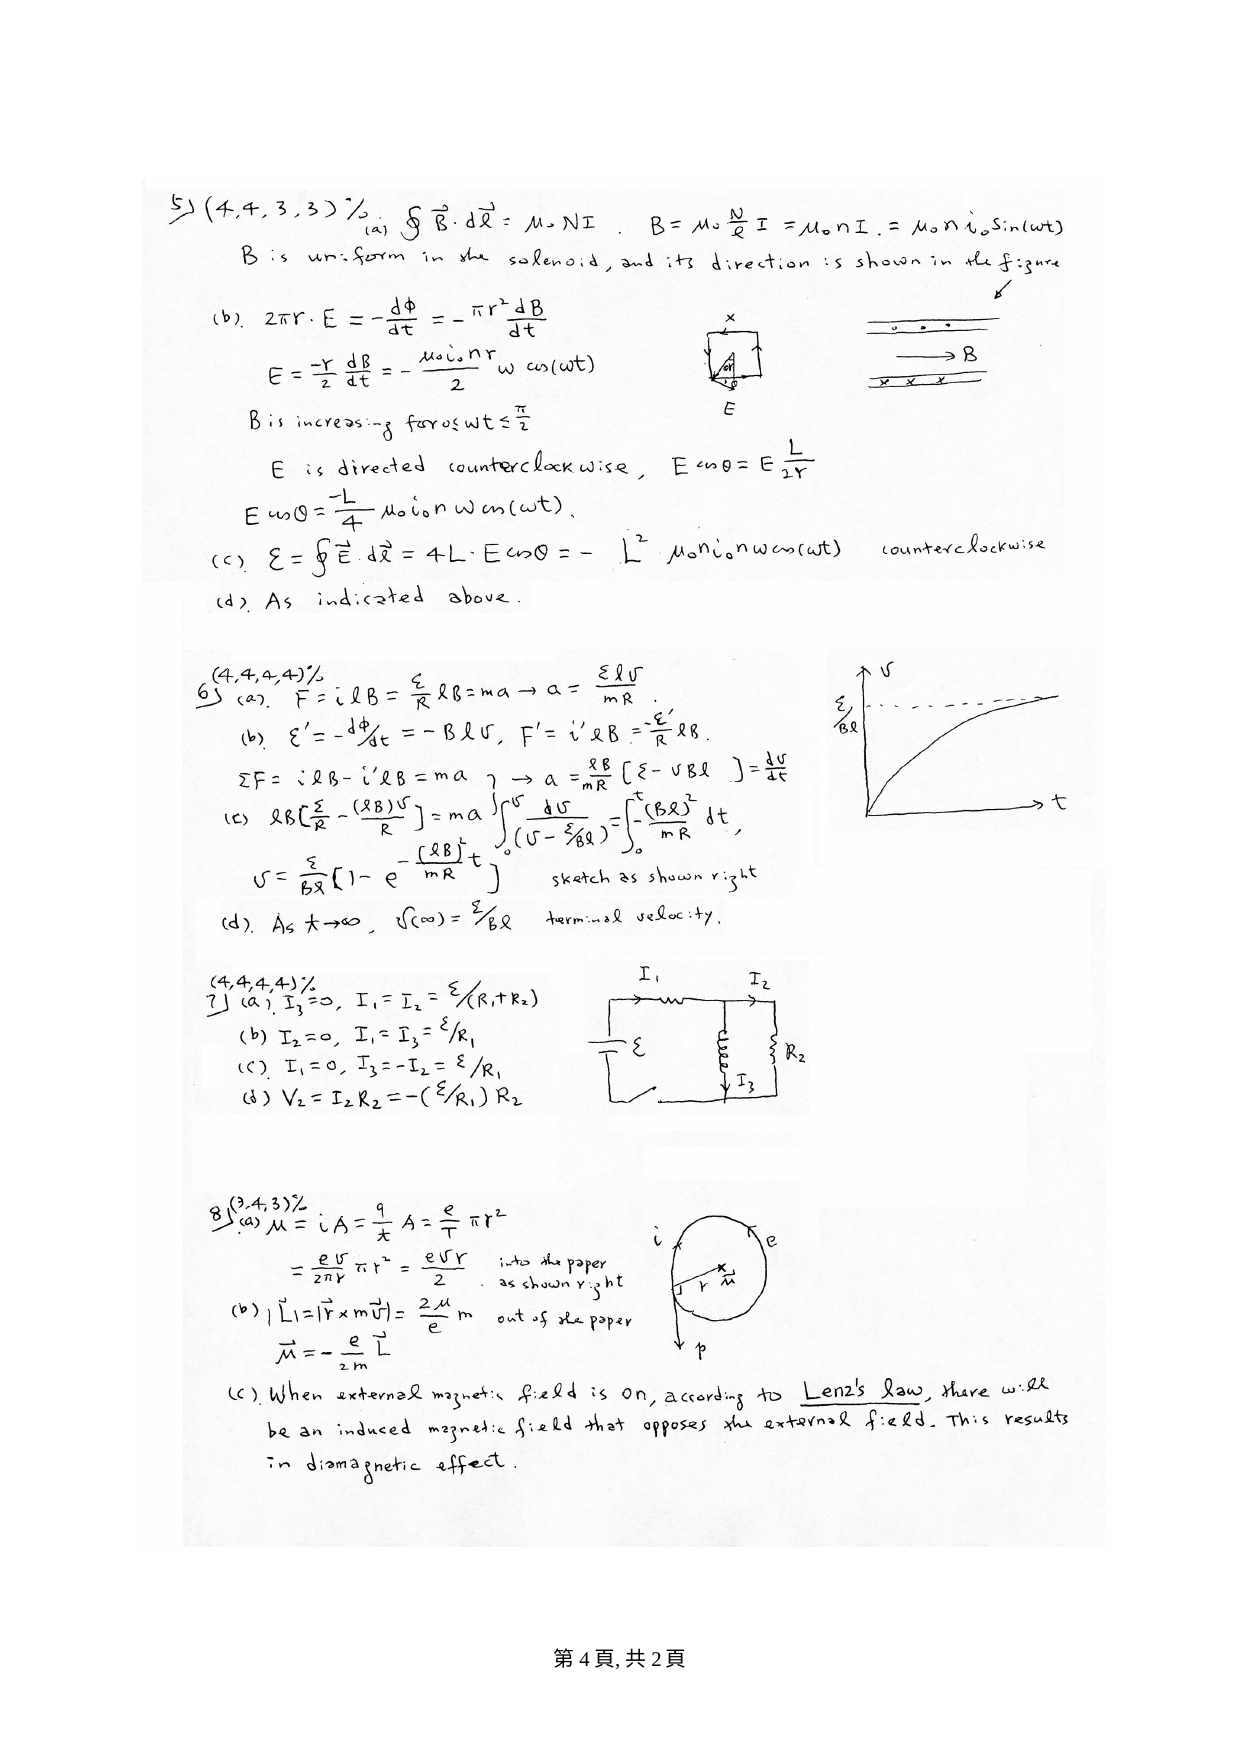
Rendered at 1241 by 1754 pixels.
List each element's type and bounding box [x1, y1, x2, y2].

picture [134, 179, 1105, 1547]
